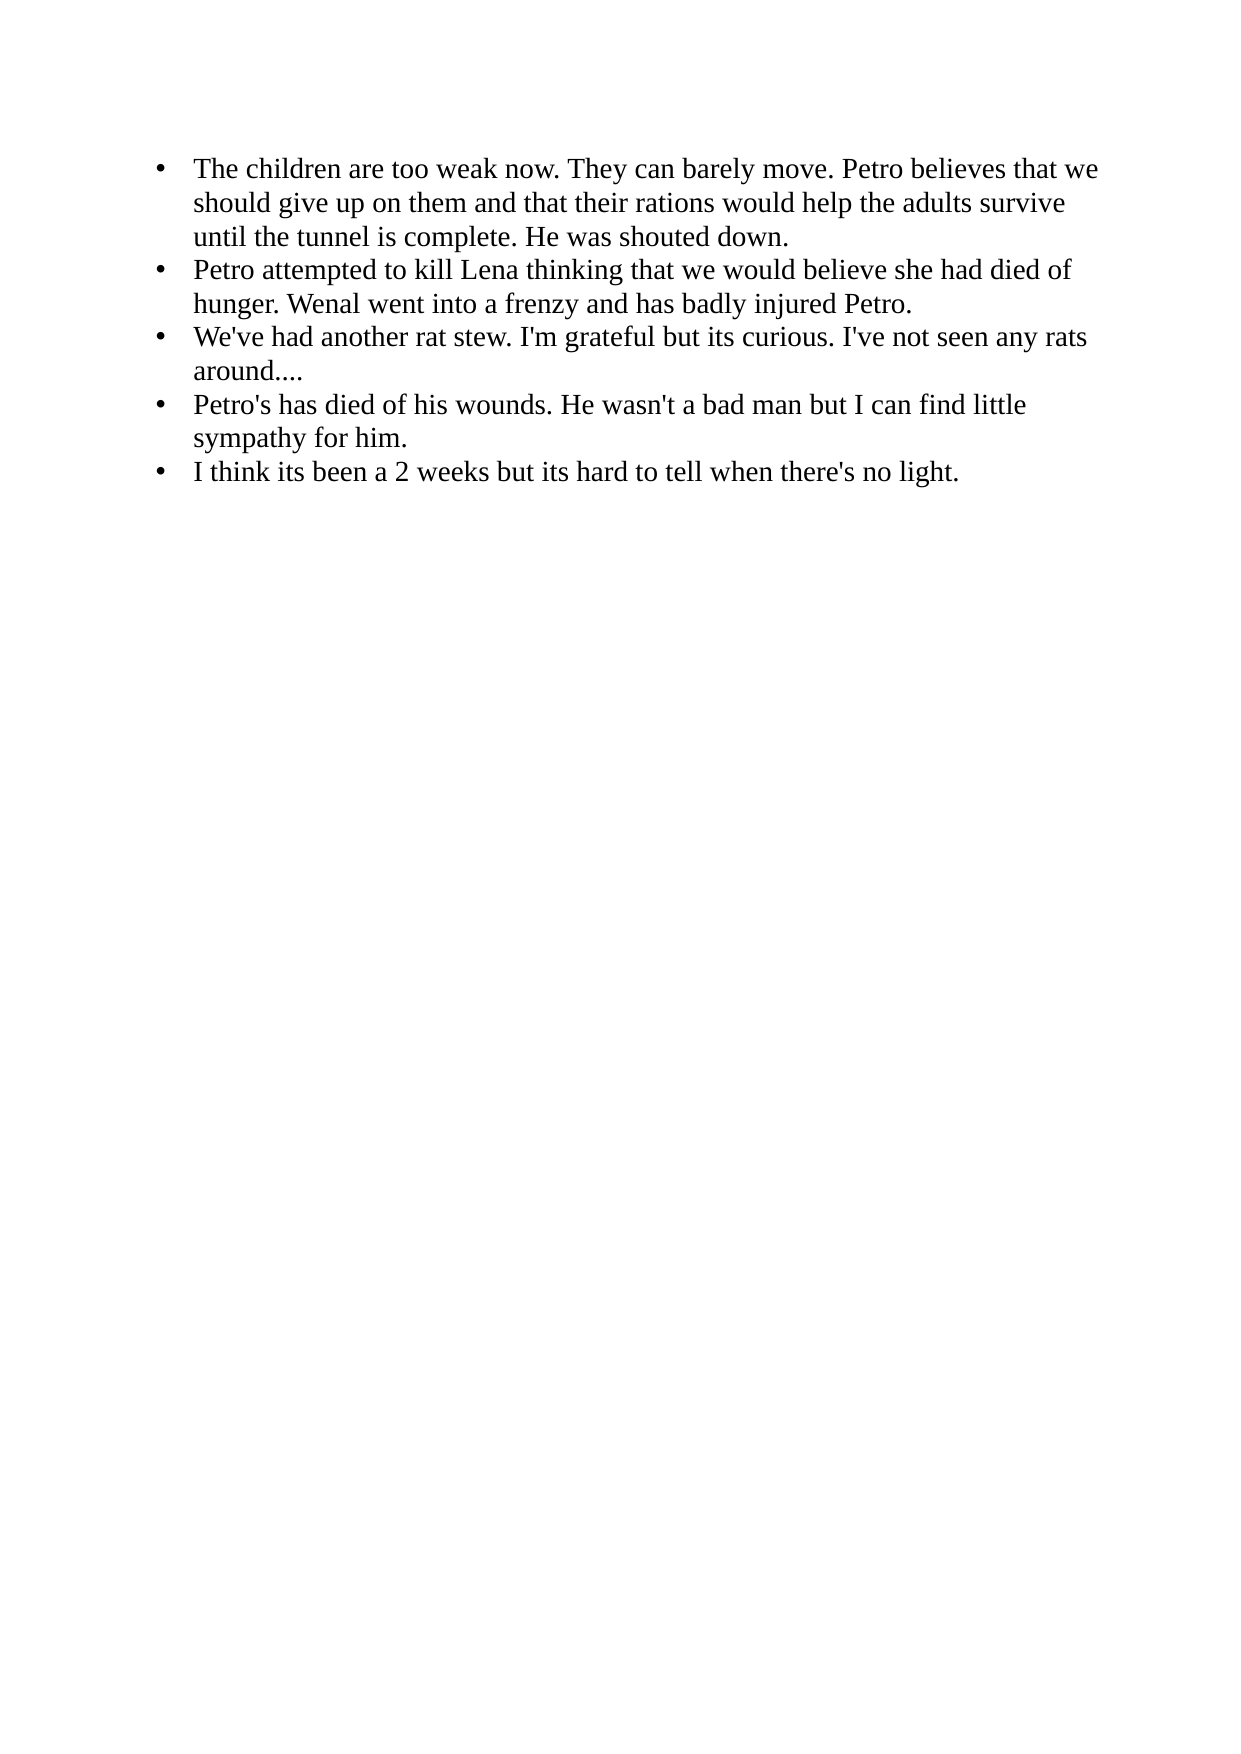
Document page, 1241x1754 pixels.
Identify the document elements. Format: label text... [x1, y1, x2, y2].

list Petro's has died of his wounds. He wasn't a bad man but I can find little sympathy for him. [156, 387, 1122, 454]
list Petro attempted to kill Lena thinking that we would believe she had died of hunger. Wenal went into a frenzy and has badly injured Petro. [156, 252, 1122, 319]
list The children are too weak now. They can barely move. Petro believes that we should give up on them and that their rations would help the adults survive until the tunnel is complete. He was shouted down. [156, 152, 1122, 252]
list We've had another rat stew. I'm grateful but its curious. I've not seen any rats around.... [156, 319, 1122, 387]
list I think its been a 2 weeks but its hard to tell when there's no light. [156, 454, 1122, 488]
